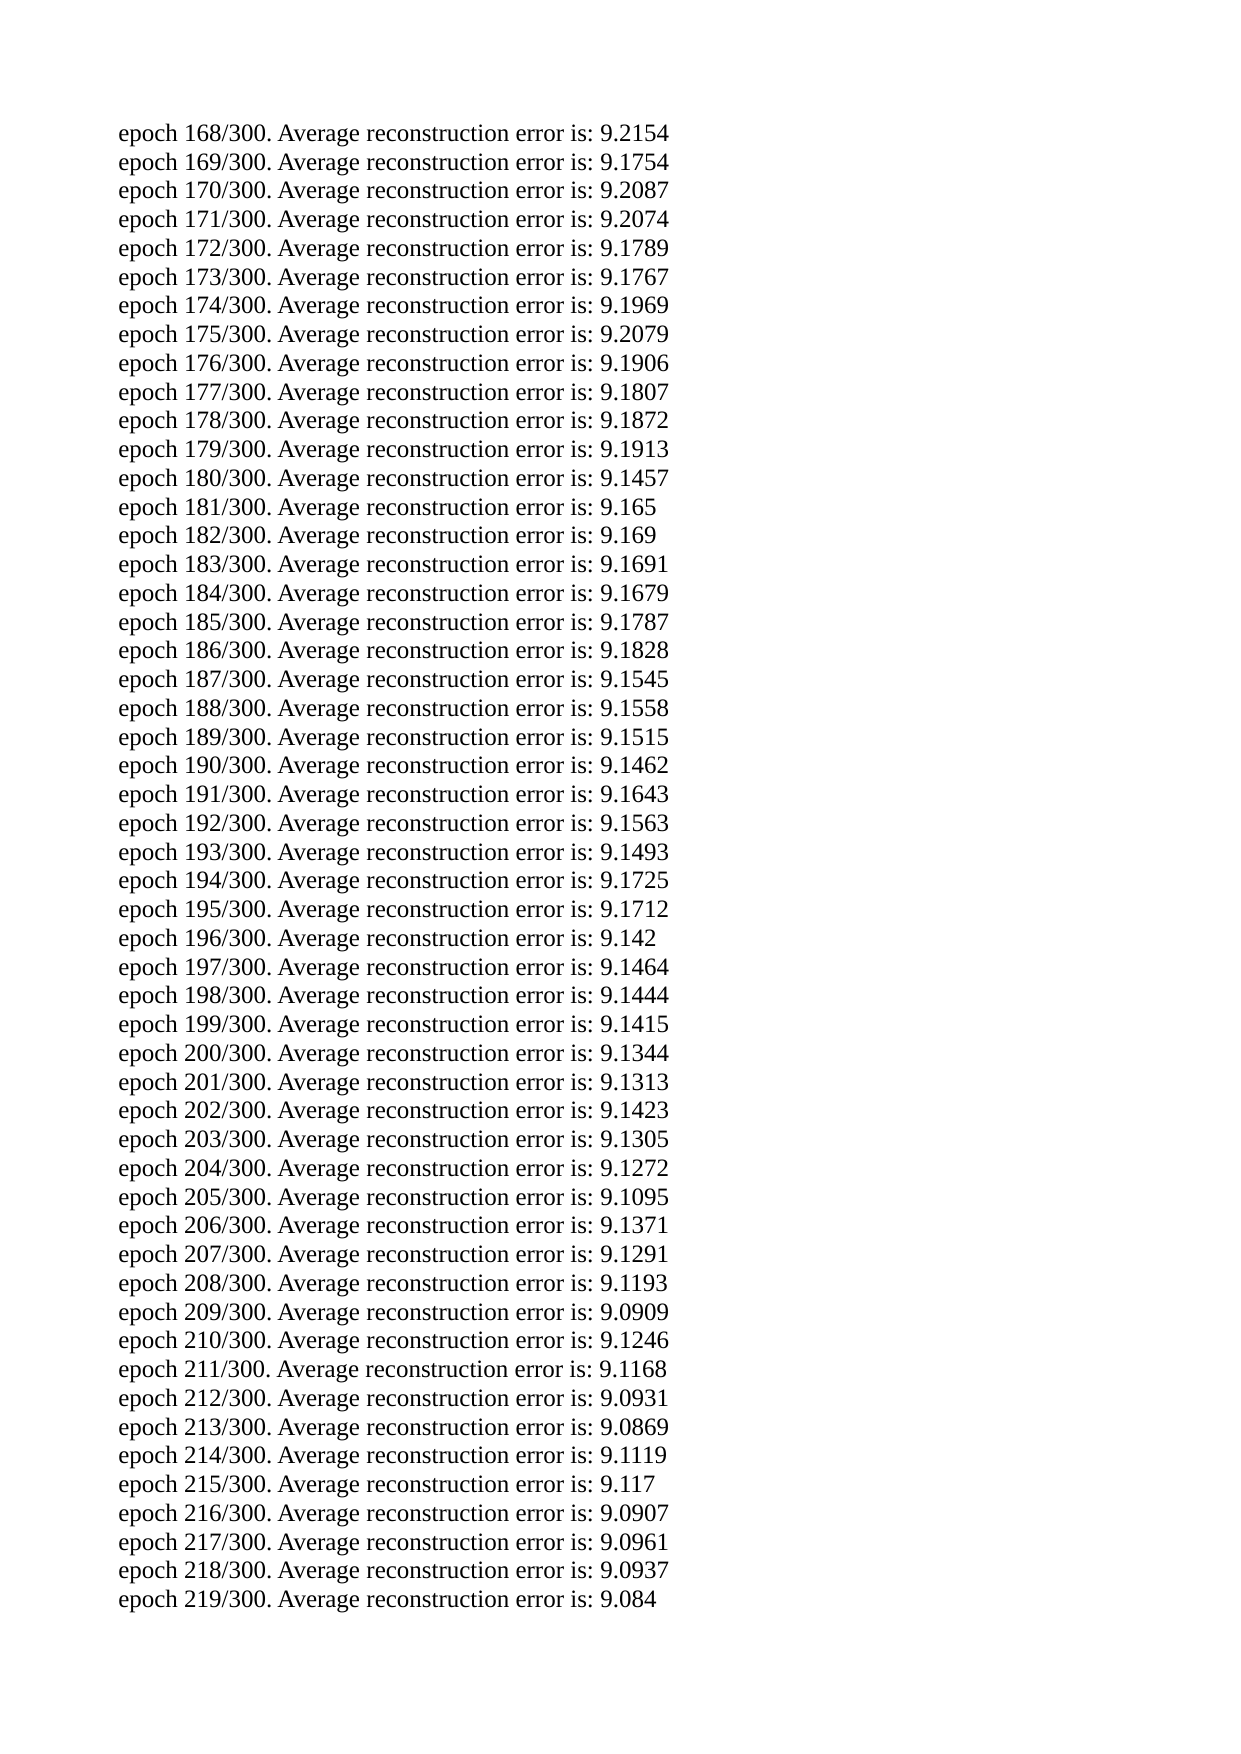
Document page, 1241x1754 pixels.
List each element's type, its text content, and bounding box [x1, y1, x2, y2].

text epoch 202/300. Average reconstruction error is: 9.1423 [118, 1096, 1122, 1124]
text epoch 184/300. Average reconstruction error is: 9.1679 [118, 578, 1122, 607]
text epoch 215/300. Average reconstruction error is: 9.117 [118, 1469, 1122, 1498]
text epoch 195/300. Average reconstruction error is: 9.1712 [118, 894, 1122, 923]
text epoch 172/300. Average reconstruction error is: 9.1789 [118, 233, 1122, 262]
text epoch 206/300. Average reconstruction error is: 9.1371 [118, 1211, 1122, 1239]
text epoch 198/300. Average reconstruction error is: 9.1444 [118, 981, 1122, 1009]
text epoch 193/300. Average reconstruction error is: 9.1493 [118, 837, 1122, 866]
text epoch 209/300. Average reconstruction error is: 9.0909 [118, 1297, 1122, 1326]
text epoch 174/300. Average reconstruction error is: 9.1969 [118, 291, 1122, 319]
text epoch 208/300. Average reconstruction error is: 9.1193 [118, 1268, 1122, 1297]
text epoch 192/300. Average reconstruction error is: 9.1563 [118, 808, 1122, 837]
text epoch 186/300. Average reconstruction error is: 9.1828 [118, 636, 1122, 664]
text epoch 185/300. Average reconstruction error is: 9.1787 [118, 607, 1122, 636]
text epoch 175/300. Average reconstruction error is: 9.2079 [118, 319, 1122, 348]
text epoch 219/300. Average reconstruction error is: 9.084 [118, 1584, 1122, 1613]
text epoch 197/300. Average reconstruction error is: 9.1464 [118, 952, 1122, 981]
text epoch 176/300. Average reconstruction error is: 9.1906 [118, 348, 1122, 377]
text epoch 207/300. Average reconstruction error is: 9.1291 [118, 1239, 1122, 1268]
text epoch 211/300. Average reconstruction error is: 9.1168 [118, 1354, 1122, 1383]
text epoch 210/300. Average reconstruction error is: 9.1246 [118, 1326, 1122, 1354]
text epoch 218/300. Average reconstruction error is: 9.0937 [118, 1556, 1122, 1584]
text epoch 188/300. Average reconstruction error is: 9.1558 [118, 693, 1122, 722]
text epoch 212/300. Average reconstruction error is: 9.0931 [118, 1383, 1122, 1412]
text epoch 190/300. Average reconstruction error is: 9.1462 [118, 751, 1122, 779]
text epoch 180/300. Average reconstruction error is: 9.1457 [118, 463, 1122, 492]
text epoch 204/300. Average reconstruction error is: 9.1272 [118, 1153, 1122, 1182]
text epoch 201/300. Average reconstruction error is: 9.1313 [118, 1067, 1122, 1096]
text epoch 171/300. Average reconstruction error is: 9.2074 [118, 204, 1122, 233]
text epoch 173/300. Average reconstruction error is: 9.1767 [118, 262, 1122, 291]
text epoch 181/300. Average reconstruction error is: 9.165 [118, 492, 1122, 521]
text epoch 168/300. Average reconstruction error is: 9.2154 [118, 118, 1122, 147]
text epoch 205/300. Average reconstruction error is: 9.1095 [118, 1182, 1122, 1211]
text epoch 177/300. Average reconstruction error is: 9.1807 [118, 377, 1122, 406]
text epoch 196/300. Average reconstruction error is: 9.142 [118, 923, 1122, 952]
text epoch 213/300. Average reconstruction error is: 9.0869 [118, 1412, 1122, 1441]
text epoch 169/300. Average reconstruction error is: 9.1754 [118, 147, 1122, 176]
text epoch 170/300. Average reconstruction error is: 9.2087 [118, 176, 1122, 204]
text epoch 189/300. Average reconstruction error is: 9.1515 [118, 722, 1122, 751]
text epoch 214/300. Average reconstruction error is: 9.1119 [118, 1441, 1122, 1469]
text epoch 179/300. Average reconstruction error is: 9.1913 [118, 434, 1122, 463]
text epoch 178/300. Average reconstruction error is: 9.1872 [118, 406, 1122, 434]
text epoch 187/300. Average reconstruction error is: 9.1545 [118, 664, 1122, 693]
text epoch 217/300. Average reconstruction error is: 9.0961 [118, 1527, 1122, 1556]
text epoch 182/300. Average reconstruction error is: 9.169 [118, 521, 1122, 549]
text epoch 191/300. Average reconstruction error is: 9.1643 [118, 779, 1122, 808]
text epoch 200/300. Average reconstruction error is: 9.1344 [118, 1038, 1122, 1067]
text epoch 194/300. Average reconstruction error is: 9.1725 [118, 866, 1122, 894]
text epoch 199/300. Average reconstruction error is: 9.1415 [118, 1009, 1122, 1038]
text epoch 183/300. Average reconstruction error is: 9.1691 [118, 549, 1122, 578]
text epoch 203/300. Average reconstruction error is: 9.1305 [118, 1124, 1122, 1153]
text epoch 216/300. Average reconstruction error is: 9.0907 [118, 1498, 1122, 1527]
